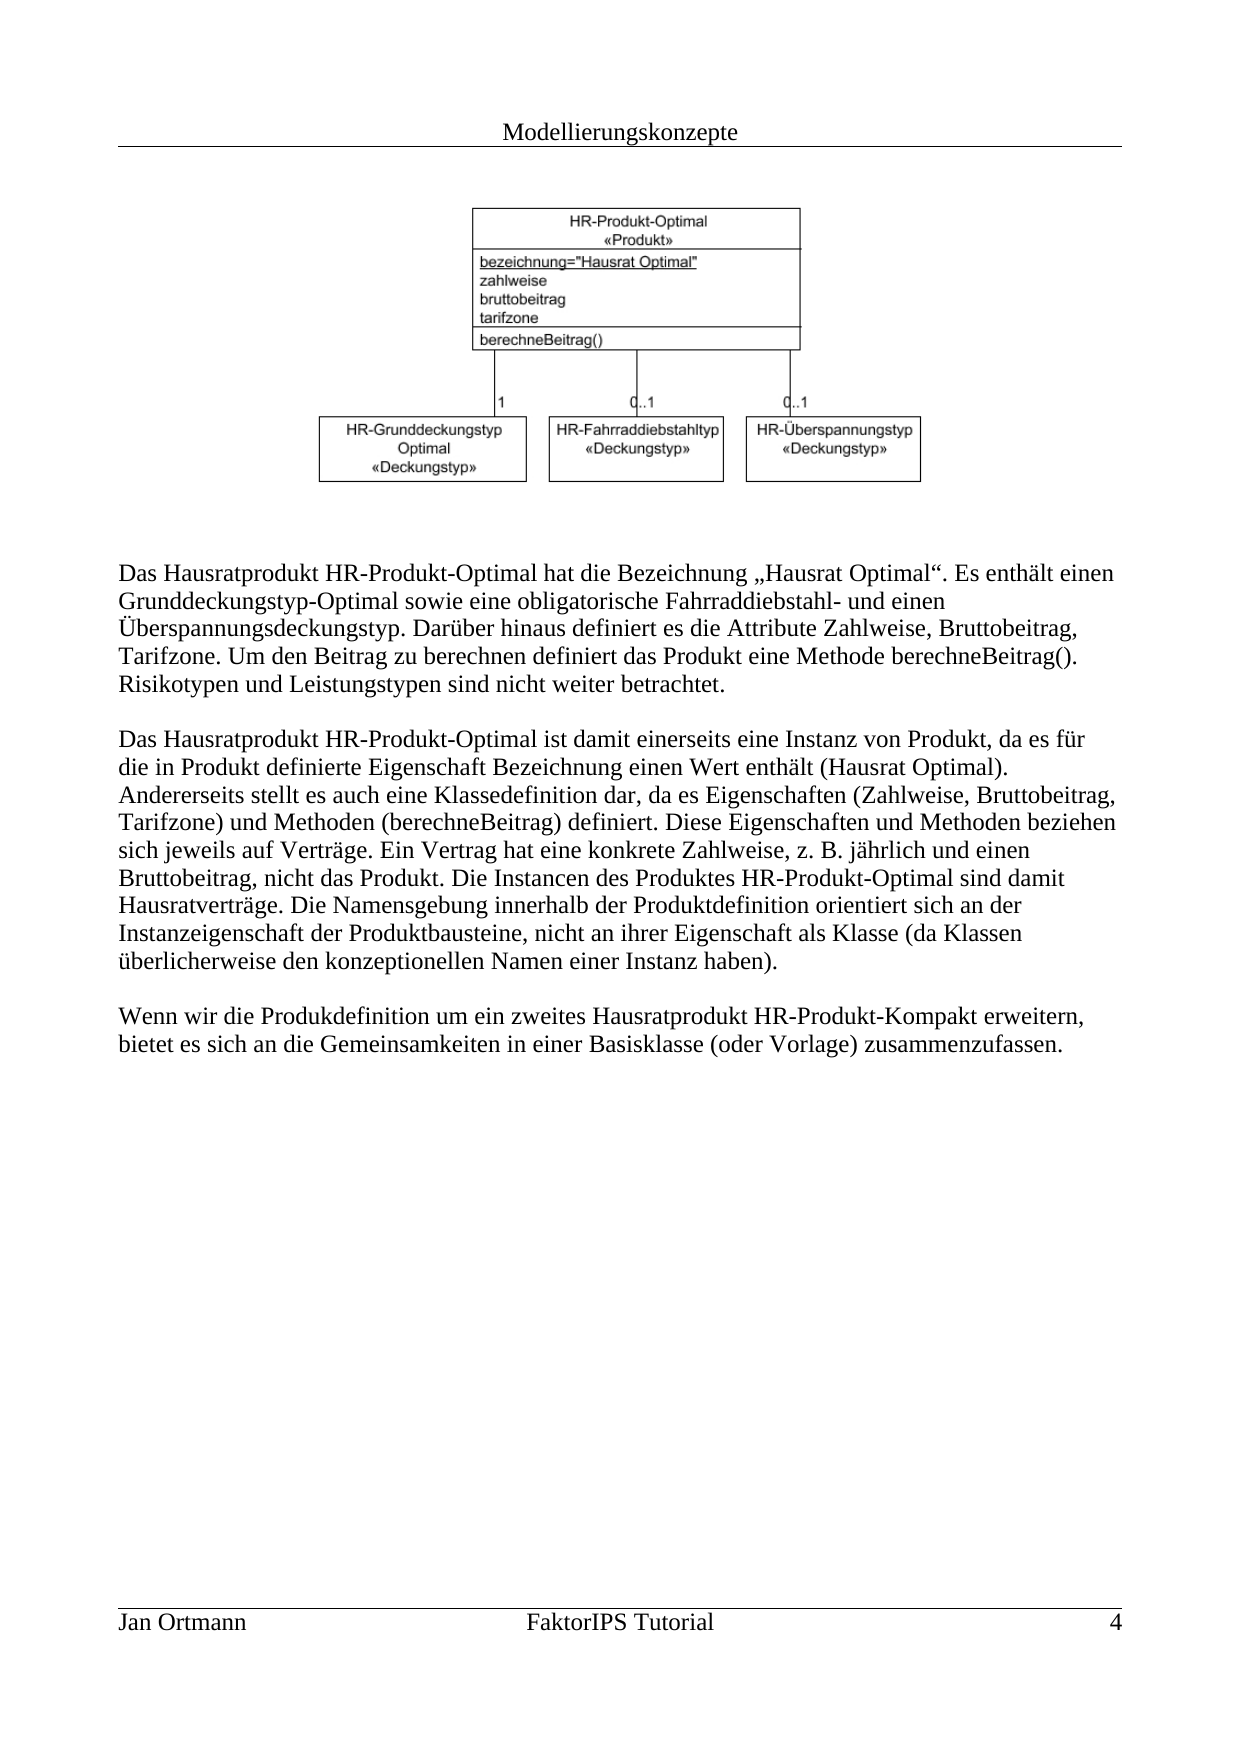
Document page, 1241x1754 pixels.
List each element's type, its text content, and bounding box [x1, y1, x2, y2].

text Das Hausratprodukt HR-Produkt-Optimal hat die Bezeichnung „Hausrat Optimal“. Es enthält einen Grunddeckungstyp-Optimal sowie eine obligatorische Fahrraddiebstahl- und einen Überspannungsdeckungstyp. Darüber hinaus definiert es die Attribute Zahlweise, Bruttobeitrag, Tarifzone. Um den Beitrag zu berechnen definiert das Produkt eine Methode berechneBeitrag(). Risikotypen und Leistungstypen sind nicht weiter betrachtet. [118, 559, 1122, 698]
picture [297, 175, 943, 504]
text Das Hausratprodukt HR-Produkt-Optimal ist damit einerseits eine Instanz von Produkt, da es für die in Produkt definierte Eigenschaft Bezeichnung einen Wert enthält (Hausrat Optimal). Andererseits stellt es auch eine Klassedefinition dar, da es Eigenschaften (Zahlweise, Bruttobeitrag, Tarifzone) und Methoden (berechneBeitrag) definiert. Diese Eigenschaften und Methoden beziehen sich jeweils auf Verträge. Ein Vertrag hat eine konkrete Zahlweise, z. B. jährlich und einen Bruttobeitrag, nicht das Produkt. Die Instancen des Produktes HR-Produkt-Optimal sind damit Hausratverträge. Die Namensgebung innerhalb der Produktdefinition orientiert sich an der Instanzeigenschaft der Produktbausteine, nicht an ihrer Eigenschaft als Klasse (da Klassen überlicherweise den konzeptionellen Namen einer Instanz haben). [118, 725, 1122, 975]
text Wenn wir die Produkdefinition um ein zweites Hausratprodukt HR-Produkt-Kompakt erweitern, bietet es sich an die Gemeinsamkeiten in einer Basisklasse (oder Vorlage) zusammenzufassen. [118, 1002, 1122, 1058]
